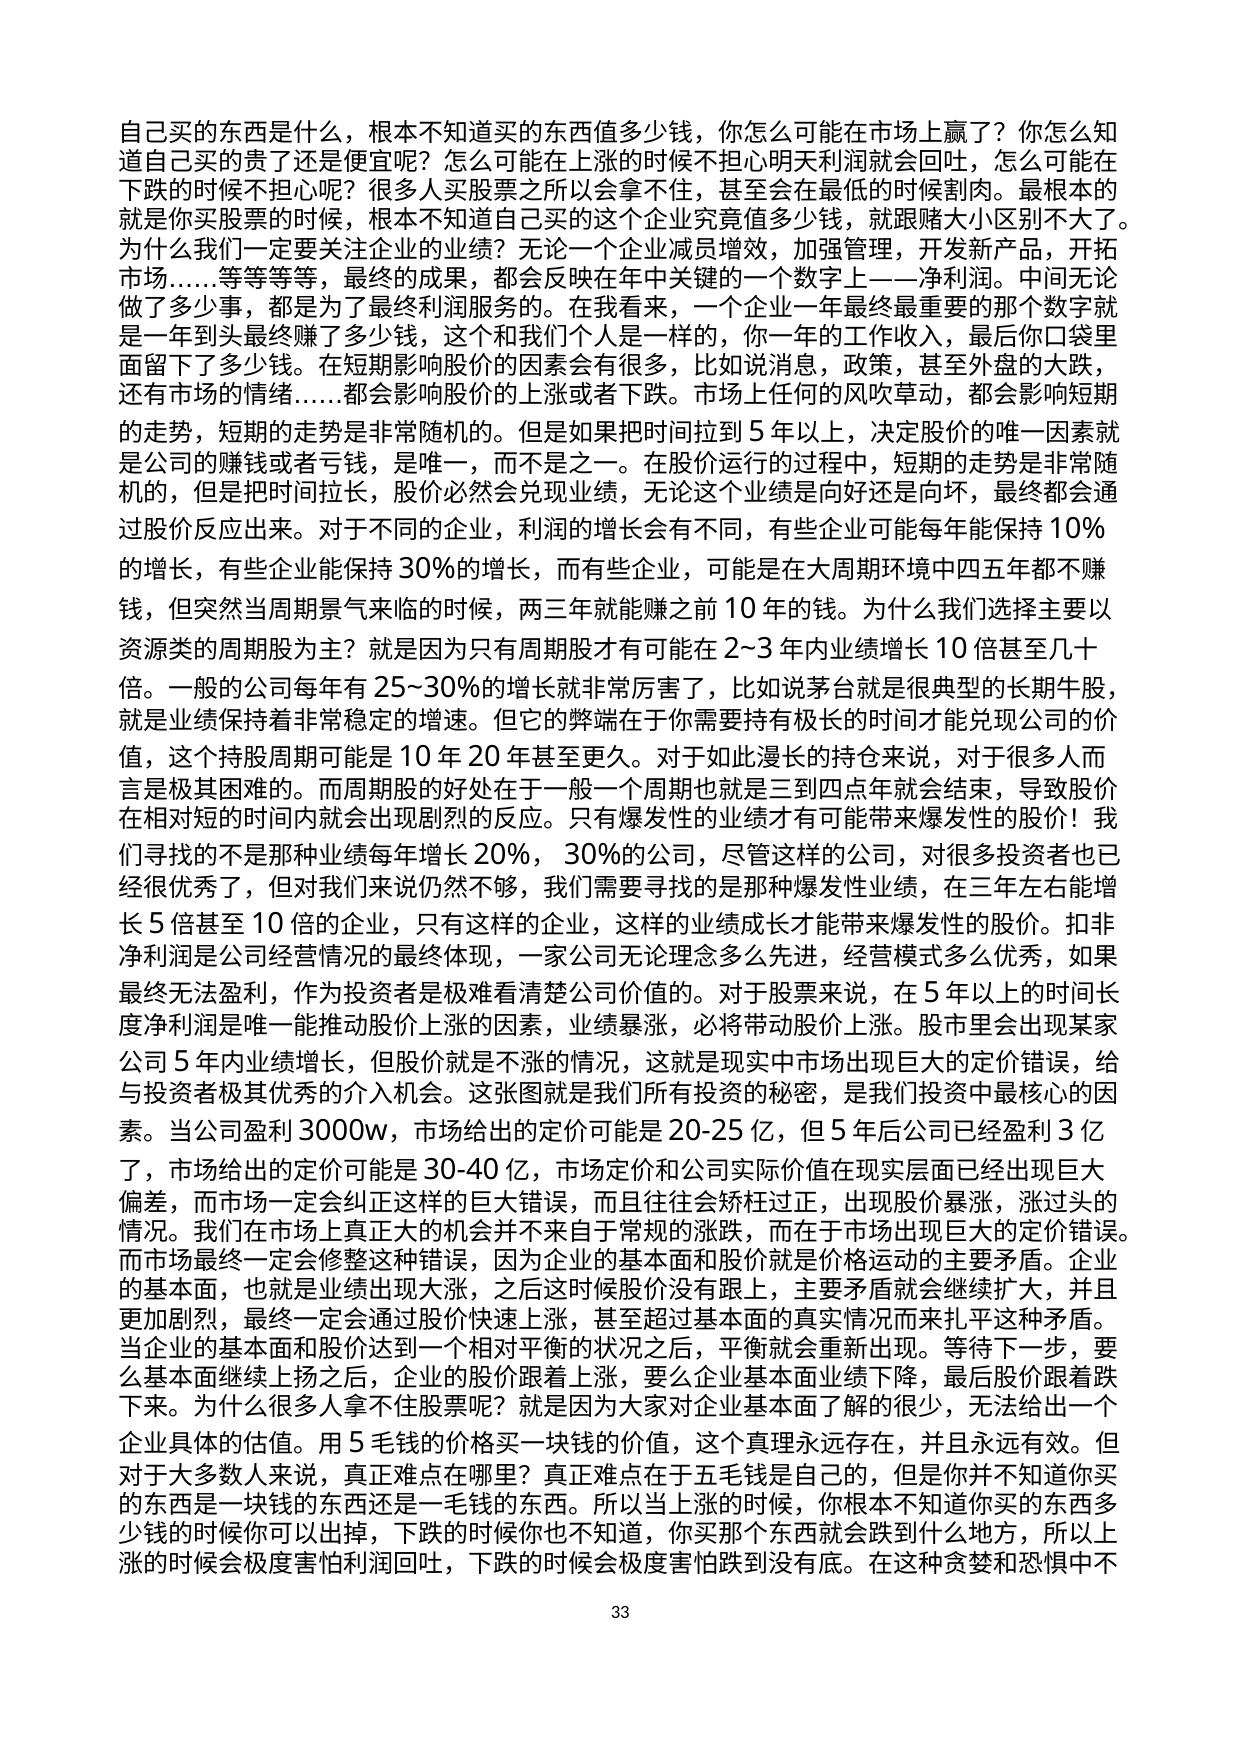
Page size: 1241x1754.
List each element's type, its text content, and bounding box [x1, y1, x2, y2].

text 因为爆发性的业绩，才能带来爆发性的股价！当我们做过很多年很多年投资之后，我们就会知道，其实在投资市场上我们交易的既不是股票，也不是钱，而是自己的思想。你对世界有着怎样的理解，你就会做出怎样的决策，不同的决策必然带来然不同的结果。对于我的整个投资体系，我认为有三点是整个经济运行的“真理”，也是最底层的思考逻辑出发点。第一，“供需决定价格”第二，“价格必然兑现价值”第三，“价值就是凝结在商品上无差别的一般人类劳动”。这就是规律，而规律不以人的意志为转移。对于这个世界的运行，对于整个经济行为的运行，它根本不在乎你知不知道这些规则，也根本不在乎你的行为这些规则，它都会一如既往的按照这些规则运行。区别就在于如果你的主观行为符合了客观运行的规律，你成功的概率就会大很多，如果你主观的行为完全违背了客观规律，那你注定是要失败的。人世间一切莫不如此，更何况又只是小小的股票市场。企业和股票之间的关系，就相当于一硬币的两面，相互依存而又相辅相成。如果没有股票，企业的价值就不能在市场经济中充分的展现出来；而如果没有企业作为支撑，股价就是无根之水，无土之木。不看基本面而炒股，和炒月亮，炒星星，炒空气没有任何区别，那不是在投资，那是在赌博。如果你根本都不知道自己买的东西是什么，根本不知道买的东西值多少钱，你怎么可能在市场上赢了？你怎么知道自己买的贵了还是便宜呢？怎么可能在上涨的时候不担心明天利润就会回吐，怎么可能在下跌的时候不担心呢？很多人买股票之所以会拿不住，甚至会在最低的时候割肉。最根本的就是你买股票的时候，根本不知道自己买的这个企业究竟值多少钱，就跟赌大小区别不大了。为什么我们一定要关注企业的业绩？无论一个企业减员增效，加强管理，开发新产品，开拓市场……等等等等，最终的成果，都会反映在年中关键的一个数字上——净利润。中间无论做了多少事，都是为了最终利润服务的。在我看来，一个企业一年最终最重要的那个数字就是一年到头最终赚了多少钱，这个和我们个人是一样的，你一年的工作收入，最后你口袋里面留下了多少钱。在短期影响股价的因素会有很多，比如说消息，政策，甚至外盘的大跌，还有市场的情绪……都会影响股价的上涨或者下跌。市场上任何的风吹草动，都会影响短期的走势，短期的走势是非常随机的。但是如果把时间拉到5年以上，决定股价的唯一因素就是公司的赚钱或者亏钱，是唯一，而不是之一。在股价运行的过程中，短期的走势是非常随机的，但是把时间拉长，股价必然会兑现业绩，无论这个业绩是向好还是向坏，最终都会通过股价反应出来。对于不同的企业，利润的增长会有不同，有些企业可能每年能保持10%的增长，有些企业能保持30%的增长，而有些企业，可能是在大周期环境中四五年都不赚钱，但突然当周期景气来临的时候，两三年就能赚之前10年的钱。为什么我们选择主要以资源类的周期股为主？就是因为只有周期股才有可能在2~3年内业绩增长10倍甚至几十倍。一般的公司每年有25~30%的增长就非常厉害了，比如说茅台就是很典型的长期牛股，就是业绩保持着非常稳定的增速。但它的弊端在于你需要持有极长的时间才能兑现公司的价值，这个持股周期可能是10年20年甚至更久。对于如此漫长的持仓来说，对于很多人而言是极其困难的。而周期股的好处在于一般一个周期也就是三到四点年就会结束，导致股价在相对短的时间内就会出现剧烈的反应。只有爆发性的业绩才有可能带来爆发性的股价！我们寻找的不是那种业绩每年增长20%， 30%的公司，尽管这样的公司，对很多投资者也已经很优秀了，但对我们来说仍然不够，我们需要寻找的是那种爆发性业绩，在三年左右能增长5倍甚至10倍的企业，只有这样的企业，这样的业绩成长才能带来爆发性的股价。扣非净利润是公司经营情况的最终体现，一家公司无论理念多么先进，经营模式多么优秀，如果最终无法盈利，作为投资者是极难看清楚公司价值的。对于股票来说，在5年以上的时间长度净利润是唯一能推动股价上涨的因素，业绩暴涨，必将带动股价上涨。股市里会出现某家公司5年内业绩增长，但股价就是不涨的情况，这就是现实中市场出现巨大的定价错误，给与投资者极其优秀的介入机会。这张图就是我们所有投资的秘密，是我们投资中最核心的因素。当公司盈利3000w，市场给出的定价可能是20-25亿，但5年后公司已经盈利3亿了，市场给出的定价可能是30-40亿，市场定价和公司实际价值在现实层面已经出现巨大偏差，而市场一定会纠正这样的巨大错误，而且往往会矫枉过正，出现股价暴涨，涨过头的情况。我们在市场上真正大的机会并不来自于常规的涨跌，而在于市场出现巨大的定价错误。而市场最终一定会修整这种错误，因为企业的基本面和股价就是价格运动的主要矛盾。企业的基本面，也就是业绩出现大涨，之后这时候股价没有跟上，主要矛盾就会继续扩大，并且更加剧烈，最终一定会通过股价快速上涨，甚至超过基本面的真实情况而来扎平这种矛盾。当企业的基本面和股价达到一个相对平衡的状况之后，平衡就会重新出现。等待下一步，要么基本面继续上扬之后，企业的股价跟着上涨，要么企业基本面业绩下降，最后股价跟着跌下来。为什么很多人拿不住股票呢？就是因为大家对企业基本面了解的很少，无法给出一个企业具体的估值。用5毛钱的价格买一块钱的价值，这个真理永远存在，并且永远有效。但对于大多数人来说，真正难点在哪里？真正难点在于五毛钱是自己的，但是你并不知道你买的东西是一块钱的东西还是一毛钱的东西。所以当上涨的时候，你根本不知道你买的东西多少钱的时候你可以出掉，下跌的时候你也不知道，你买那个东西就会跌到什么地方，所以上涨的时候会极度害怕利润回吐，下跌的时候会极度害怕跌到没有底。在这种贪婪和恐惧中不断的轮回，很多人可能花了10年20年，甚至更久时间在这种红红绿绿涨涨跌跌的过程中，他一直找不到究竟以什么来作为企业衡量的标准，把自己人生大好的时光，很多的金钱很多的时间，就这样白白消耗掉了，十几二十年之后，回头一看一无所获。企业的股价必将兑现基本面。大家看看牧原股份，每次当猪肉价格上涨的时候，股价就会跟随，每次猪肉下个大跌之后，整个股价就会跌的很惨，很多周期类股票都是这样。我们不需要去预测拐点，预测拐点是极难的，我们要真实地看到产品即大涨，业绩及增加3~5倍，甚至5-10倍，甚至更多的时候，而股价还没有涨起来，这时候再去进入市场。然后等待市场矫正这种巨大的定价错误，真正的大钱就来自于此。这也是确定性最根本的来源。你不是去预测未来的市场，而是等市场出现巨大错误的时候，等待市场矫正错误，我们在市场上能做的事情是非常少的，就是找到这种很少的业绩，在三四年之间能增加3-5倍的，然后股价没有反应的，买到相对比较低的位置，然后耐心等待，等待市场矫正错误，产生三四倍的上涨。中间尽量什么都不做，因为你不知道市场的矫正行为什么时候开始，当你觉得可以用短线的波动来积累利润的时候，你就有可能在真正上涨的时候把这支股票卖飞掉。你所有的等待都白等了。真正赚大钱的时间只有那么很短的时间，大概只有5%左右，在这5%的时间内，市场会产生剧烈的上涨或者剧烈的暴跌，剩下95%的时间都是平平无奇的。但是你不能认为这些平平无奇的世界是没有价值的，他们就像烧开水一样，当烧水从0度到90度的时候，基本上是没有反应的，但是这是一个能量聚集的过程，只有当能量聚集的足够95度的时候，水才会咕噜咕噜冒泡，99度100多的时候才会真正烧开。世间万物都是如此，必须要有足够长时间的量变积累，然后才会产生剧烈的质变。股票只不过是金融中很小的一块，而金融不过只是经济活动中很小的一块，而经济活动也不过只是人类社会生活的很小的一块而已，适合于大的范围之内的规则，对小的范围依然具有统治性的意义。对于我们物质世界基本的运行规则“质量互换”，对于小小的股票市场依然适用。而且在市场矫正错误的过程中，必然会出现“矫枉必将过正，不过正不足以矫枉”的现象，这就是价格运动最基本的状态。跌的时候一定会跌过头，涨的时候也同样一定会涨过头。我相信基本面相信价值，并且相信价格必将最终兑现价值。这是投资的基础，和基本逻辑。如果没有这个基础，没有一个对标股价的锚定物，我们买一只股票和买天上的星星和买月亮和赌大小又有什么区别呢？ [118, 118, 1122, 1578]
